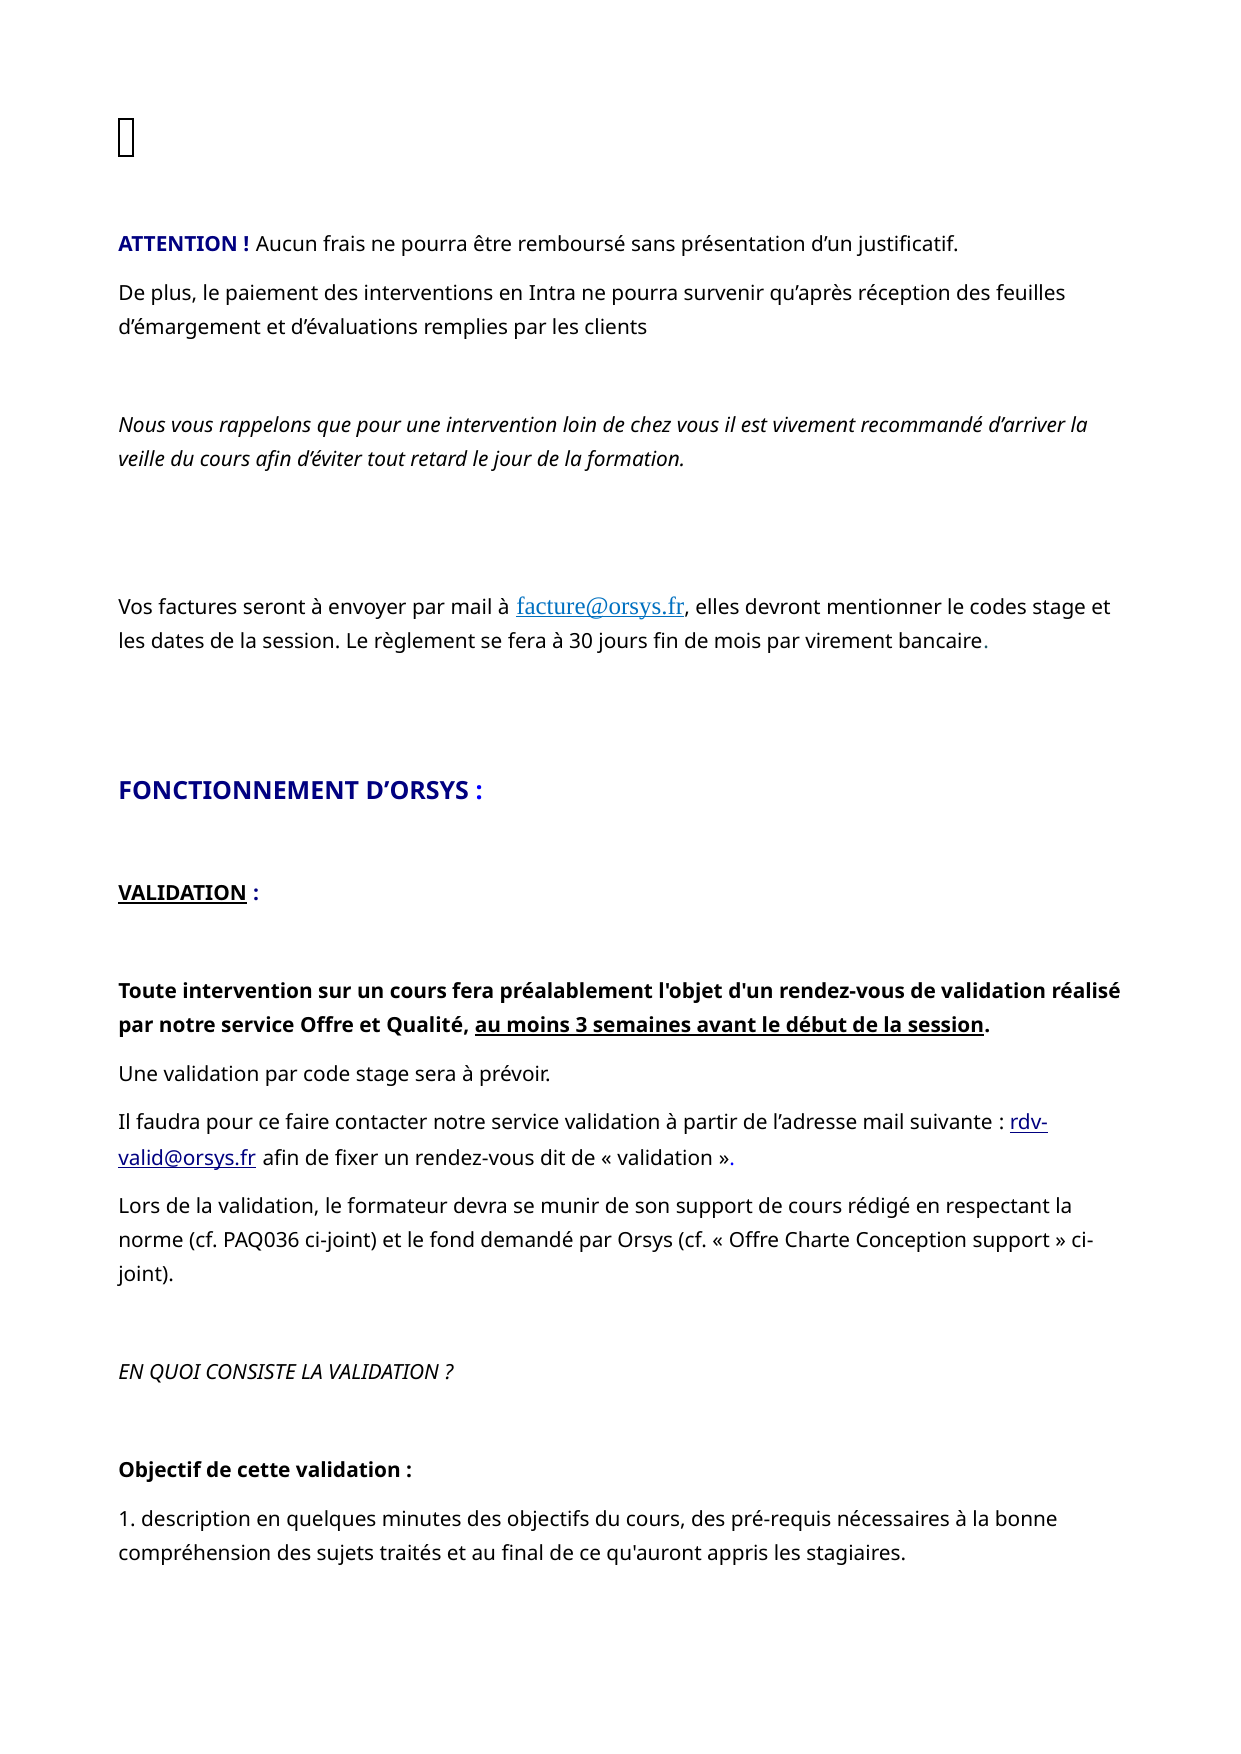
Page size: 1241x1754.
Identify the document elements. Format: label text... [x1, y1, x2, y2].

text FONCTIONNEMENT D’ORSYS : [118, 773, 1122, 807]
text De plus, le paiement des interventions en Intra ne pourra survenir qu’après réception des feuilles d’émargement et d’évaluations remplies par les clients [118, 278, 1122, 341]
text VALIDATION : [118, 877, 1122, 907]
text EN QUOI CONSISTE LA VALIDATION ? [118, 1357, 1122, 1386]
text Lors de la validation, le formateur devra se munir de son support de cours rédigé en respectant la norme (cf. PAQ036 ci-joint) et le fond demandé par Orsys (cf. « Offre Charte Conception support » ci-joint). [118, 1191, 1122, 1288]
text Vos factures seront à envoyer par mail à facture@orsys.fr, elles devront mentionner le codes stage et les dates de la session. Le règlement se fera à 30 jours fin de mois par virement bancaire. [118, 591, 1122, 654]
text Toute intervention sur un cours fera préalablement l'objet d'un rendez-vous de validation réalisé par notre service Offre et Qualité, au moins 3 semaines avant le début de la session. [118, 976, 1122, 1038]
text Une validation par code stage sera à prévoir. [118, 1059, 1122, 1087]
text Objectif de cette validation : [118, 1455, 1122, 1483]
text Nous vous rappelons que pour une intervention loin de chez vous il est vivement recommandé d’arriver la veille du cours afin d’éviter tout retard le jour de la formation. [118, 410, 1122, 472]
text ATTENTION ! Aucun frais ne pourra être remboursé sans présentation d’un justificatif. [118, 228, 1122, 258]
text Il faudra pour ce faire contacter notre service validation à partir de l’adresse mail suivante : rdv-valid@orsys.fr afin de fixer un rendez-vous dit de « validation ». [118, 1107, 1122, 1171]
text 1. description en quelques minutes des objectifs du cours, des pré-requis nécessaires à la bonne compréhension des sujets traités et au final de ce qu'auront appris les stagiaires. [118, 1504, 1122, 1566]
